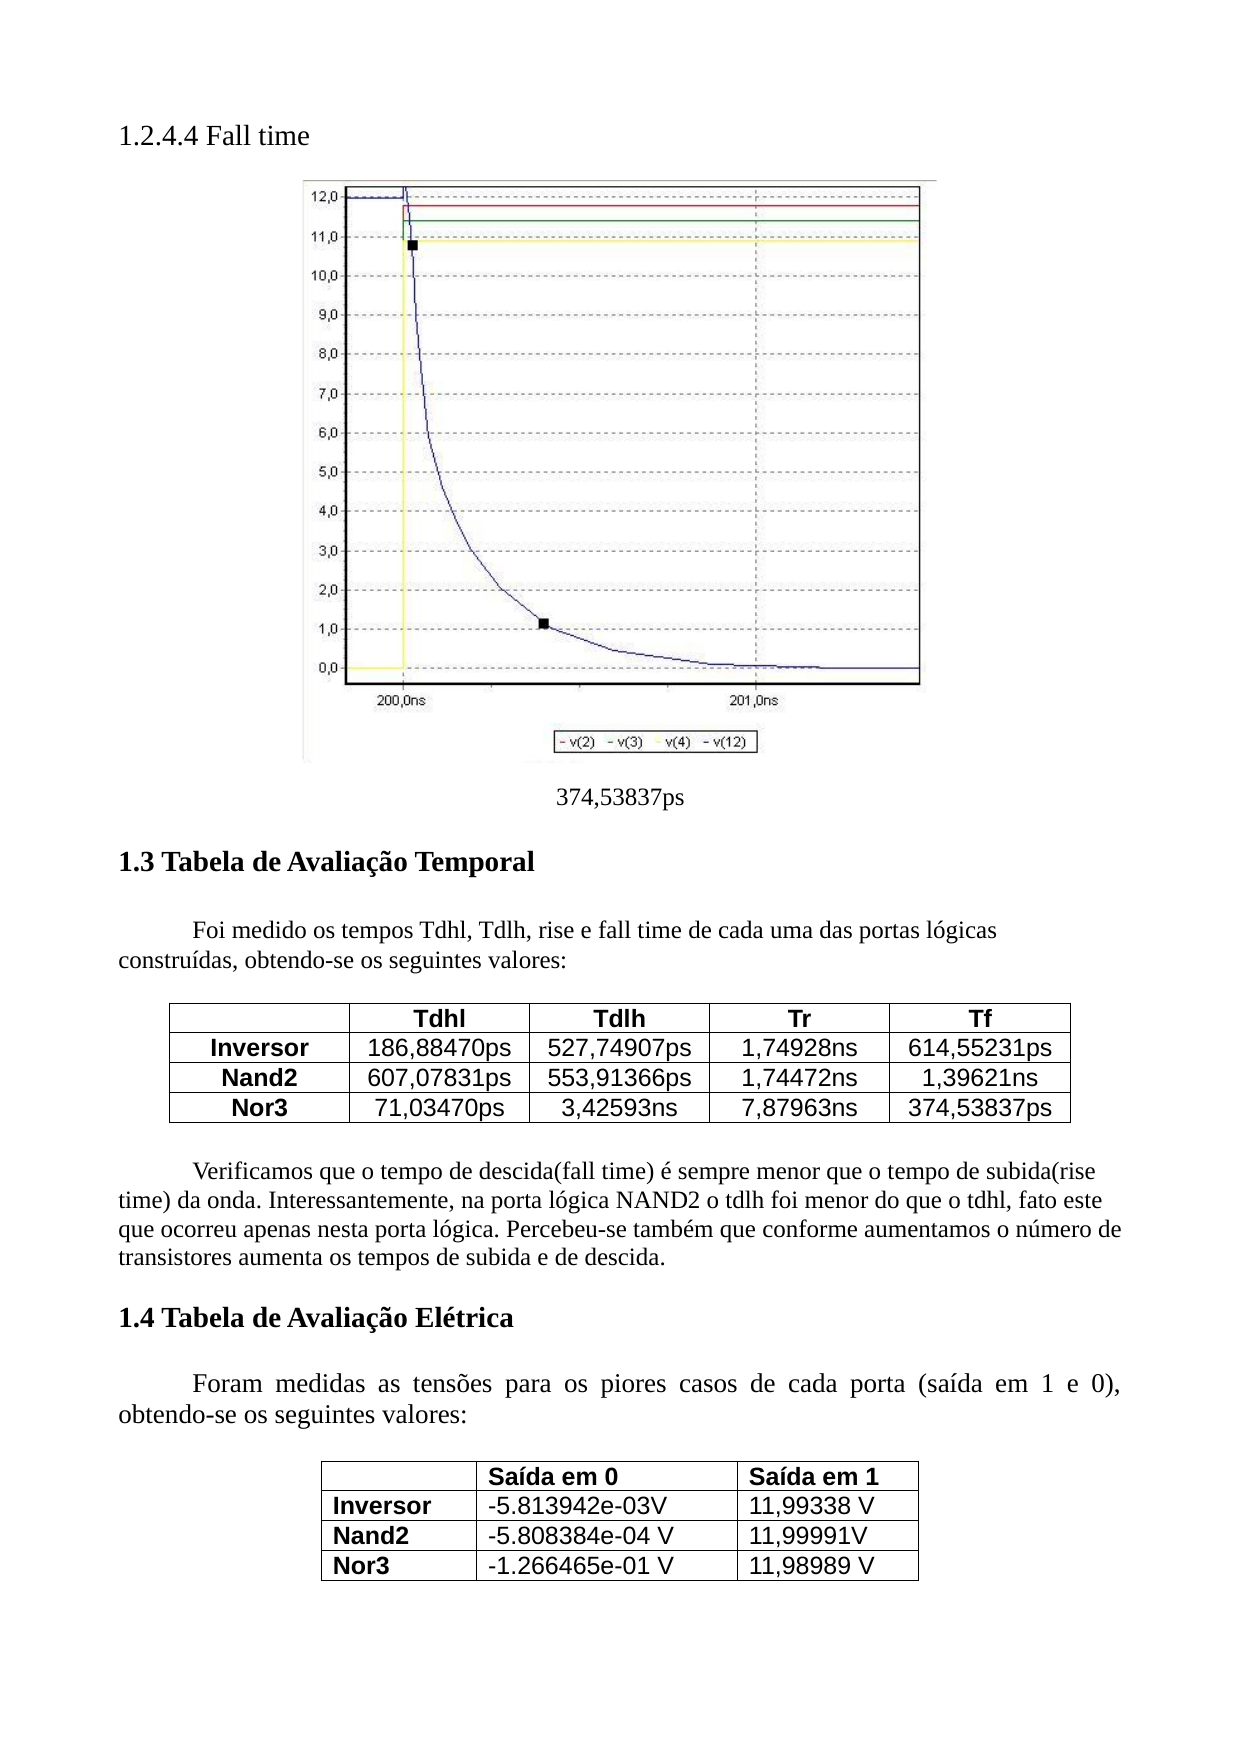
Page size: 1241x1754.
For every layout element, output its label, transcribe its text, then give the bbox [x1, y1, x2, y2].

text Foi medido os tempos Tdhl, Tdlh, rise e fall time de cada uma das portas lógicas construídas, obtendo-se os seguintes valores: [118, 911, 1122, 974]
table_cell -1.266465e-01 V [477, 1551, 737, 1580]
table_cell 1,74472ns [710, 1063, 889, 1092]
table_cell 607,07831ps [350, 1063, 529, 1092]
table_cell Inversor [322, 1491, 476, 1520]
list 1.2.4.4 Fall time [118, 118, 1122, 152]
table_cell 614,55231ps [890, 1033, 1070, 1062]
text Foram medidas as tensões para os piores casos de cada porta (saída em 1 e 0), obtendo-se os seguintes valores: [118, 1367, 1122, 1429]
table_header Saída em 1 [738, 1462, 918, 1490]
text 1.4 Tabela de Avaliação Elétrica [118, 1300, 1122, 1333]
table_cell Nor3 [170, 1093, 349, 1122]
text 374,53837ps [118, 180, 1122, 811]
table_cell 1,74928ns [710, 1033, 889, 1062]
table_cell 3,42593ns [530, 1093, 709, 1122]
table_cell Nand2 [170, 1063, 349, 1092]
table_header Tdhl [350, 1004, 529, 1032]
table_cell Nand2 [322, 1521, 476, 1550]
table_cell 11,99338 V [738, 1491, 918, 1520]
table_cell -5.813942e-03V [477, 1491, 737, 1520]
picture [302, 180, 938, 782]
table_cell 374,53837ps [890, 1093, 1070, 1122]
table_header Tdlh [530, 1004, 709, 1032]
table_cell 527,74907ps [530, 1033, 709, 1062]
table_header [322, 1462, 476, 1490]
table_cell 11,99991V [738, 1521, 918, 1550]
table_cell -5.808384e-04 V [477, 1521, 737, 1550]
table_cell 1,39621ns [890, 1063, 1070, 1092]
table_cell 553,91366ps [530, 1063, 709, 1092]
table_header Tf [890, 1004, 1070, 1032]
table_header Tr [710, 1004, 889, 1032]
table_cell Inversor [170, 1033, 349, 1062]
table_cell 11,98989 V [738, 1551, 918, 1580]
table_header Saída em 0 [477, 1462, 737, 1490]
text Verificamos que o tempo de descida(fall time) é sempre menor que o tempo de subida(rise time) da onda. Interessantemente, na porta lógica NAND2 o tdlh foi menor do que o tdhl, fato este que ocorreu apenas nesta porta lógica. Percebeu-se também que conforme aumentamos o número de transistores aumenta os tempos de subida e de descida. [118, 1156, 1122, 1271]
table_cell 7,87963ns [710, 1093, 889, 1122]
table_cell 186,88470ps [350, 1033, 529, 1062]
list 1.3 Tabela de Avaliação Temporal [118, 844, 1122, 878]
table_header [170, 1004, 349, 1032]
table_cell 71,03470ps [350, 1093, 529, 1122]
table_cell Nor3 [322, 1551, 476, 1580]
